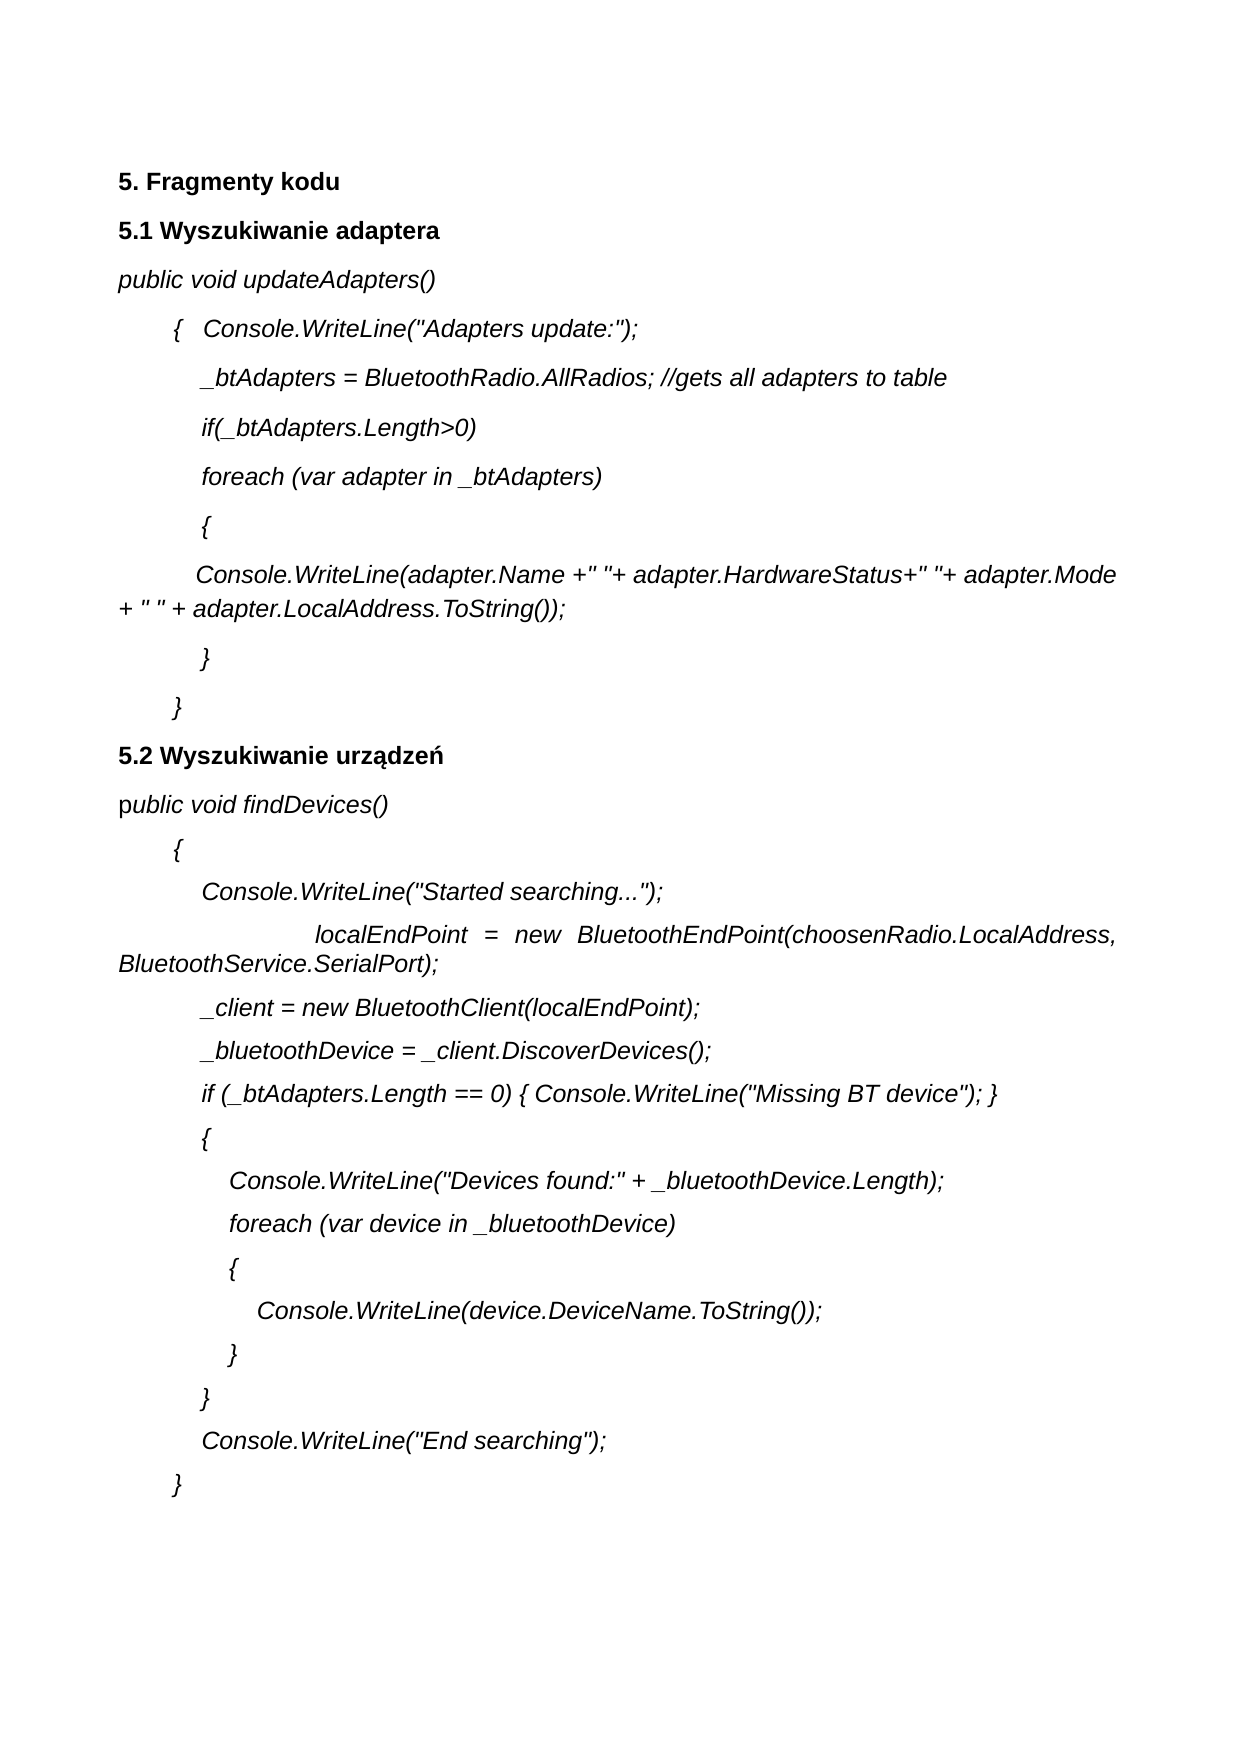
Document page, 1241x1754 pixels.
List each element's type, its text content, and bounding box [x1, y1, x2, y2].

text _btAdapters = BluetoothRadio.AllRadios; //gets all adapters to table [118, 363, 1122, 392]
text { [118, 1122, 1122, 1151]
text { Console.WriteLine("Adapters update:"); [118, 314, 1122, 343]
text if (_btAdapters.Length == 0) { Console.WriteLine("Missing BT device"); } [118, 1079, 1122, 1108]
text Console.WriteLine("Devices found:" + _bluetoothDevice.Length); [118, 1166, 1122, 1194]
text 5.2 Wyszukiwanie urządzeń [118, 741, 1122, 770]
text foreach (var adapter in _btAdapters) [118, 462, 1122, 490]
text { [118, 1252, 1122, 1281]
text _client = new BluetoothClient(localEndPoint); [118, 992, 1122, 1021]
text foreach (var device in _bluetoothDevice) [118, 1209, 1122, 1238]
text } [118, 643, 1122, 672]
text Console.WriteLine("Started searching..."); [118, 877, 1122, 906]
text } [118, 1382, 1122, 1411]
text } [118, 1339, 1122, 1368]
text public void updateAdapters() [118, 265, 1122, 294]
text } [118, 692, 1122, 721]
text 5. Fragmenty kodu [118, 167, 1122, 196]
text localEndPoint = new BluetoothEndPoint(choosenRadio.LocalAddress, BluetoothService.SerialPort); [118, 920, 1122, 978]
text Console.WriteLine("End searching"); [118, 1426, 1122, 1454]
text { [118, 511, 1122, 539]
text 5.1 Wyszukiwanie adaptera [118, 216, 1122, 245]
text Console.WriteLine(adapter.Name +" "+ adapter.HardwareStatus+" "+ adapter.Mode + " " + adapter.LocalAddress.ToString()); [118, 560, 1122, 623]
text public void findDevices() [118, 790, 1122, 819]
text _bluetoothDevice = _client.DiscoverDevices(); [118, 1036, 1122, 1064]
text } [118, 1469, 1122, 1498]
text Console.WriteLine(device.DeviceName.ToString()); [118, 1296, 1122, 1324]
text if(_btAdapters.Length>0) [118, 412, 1122, 441]
text { [118, 834, 1122, 862]
